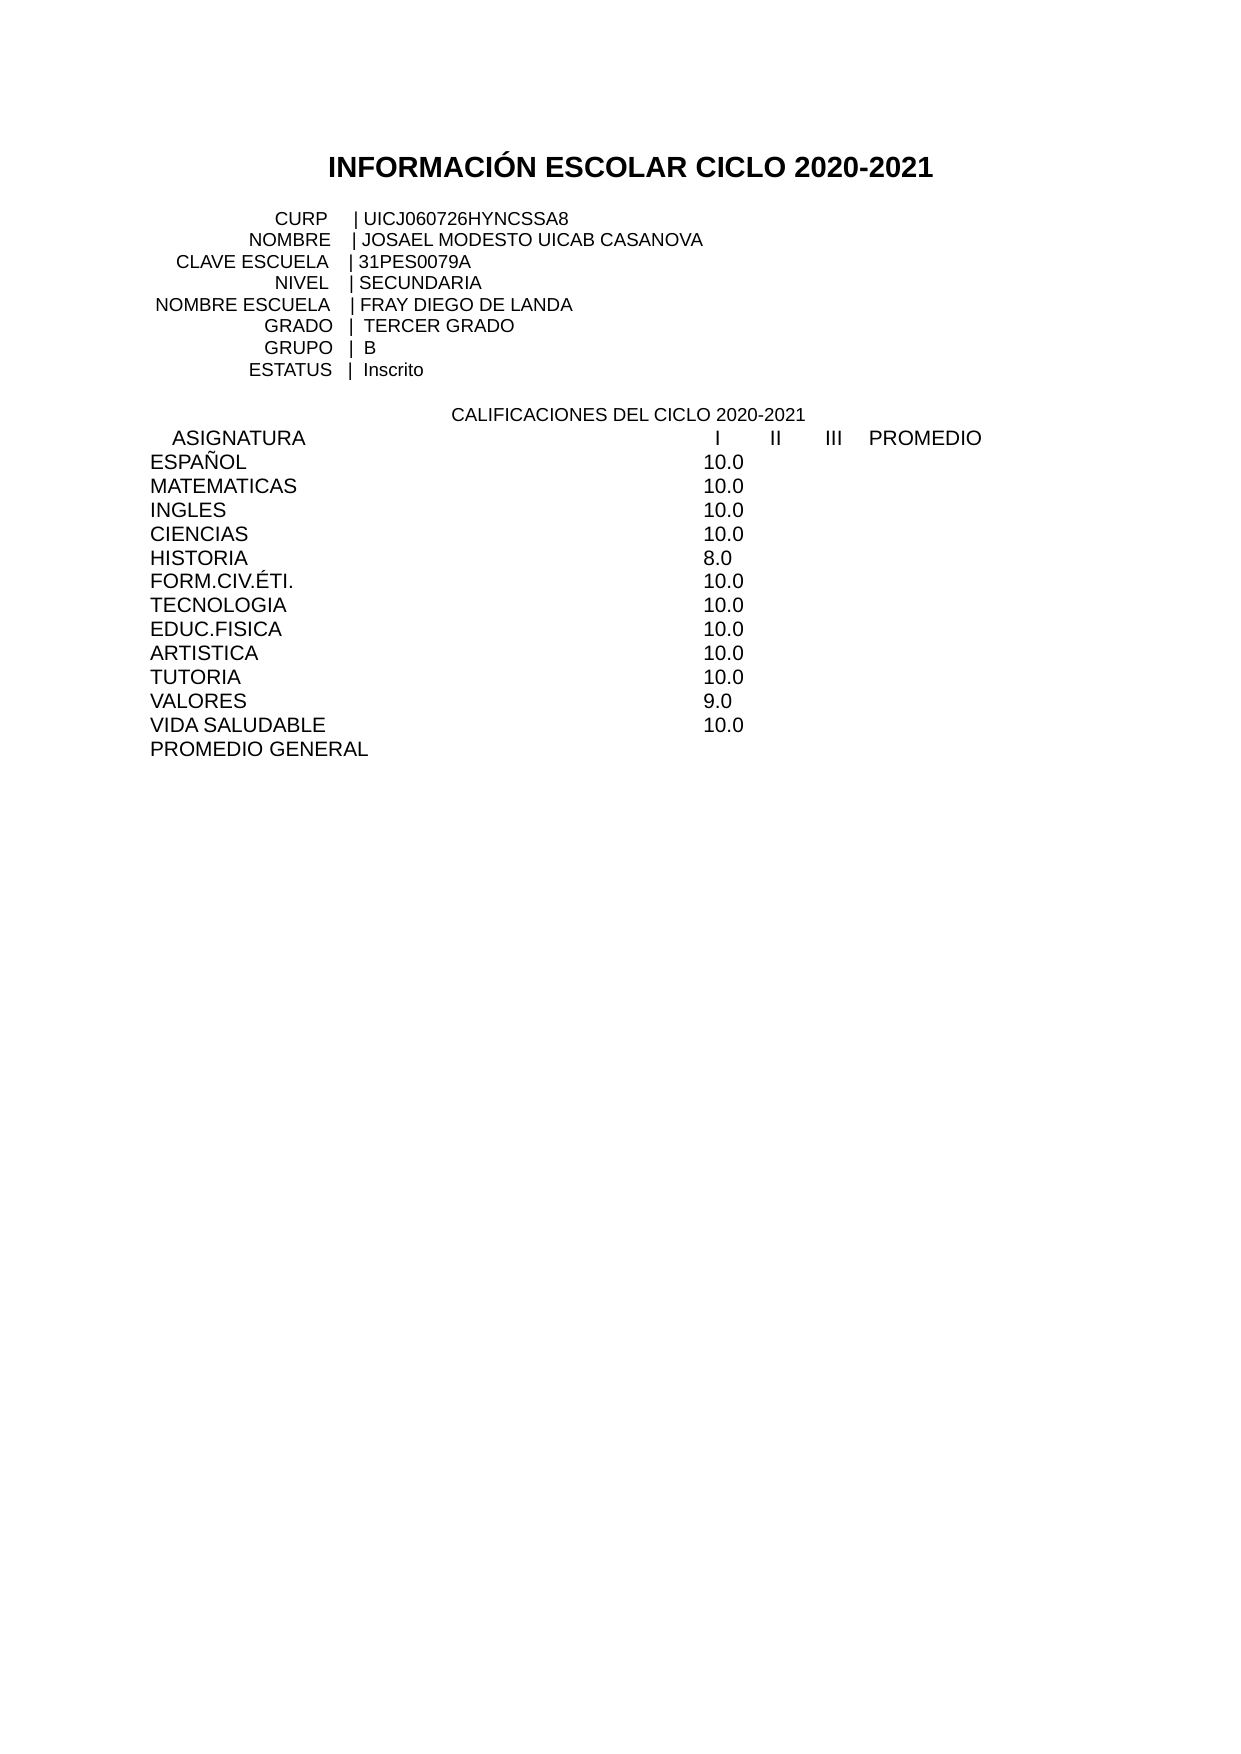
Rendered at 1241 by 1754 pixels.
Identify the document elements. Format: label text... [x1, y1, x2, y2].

text INFORMACIÓN ESCOLAR CICLO 2020-2021 [150, 150, 1090, 183]
table_cell [814, 521, 869, 545]
table_cell 10.0 [703, 450, 758, 473]
table_header II [758, 426, 813, 449]
table_cell [814, 498, 869, 521]
table_cell [758, 617, 813, 641]
table_cell [758, 665, 813, 689]
text NOMBRE ESCUELA | FRAY DIEGO DE LANDA [150, 294, 1090, 315]
table_cell 10.0 [703, 617, 758, 641]
table_cell [814, 545, 869, 569]
table_cell [814, 713, 869, 737]
table_cell 10.0 [703, 593, 758, 617]
table_cell VALORES [150, 689, 703, 713]
table_cell [758, 641, 813, 665]
table_cell ARTISTICA [150, 641, 703, 665]
table_cell [814, 689, 869, 713]
table_header PROMEDIO [869, 426, 1090, 449]
table_cell [869, 450, 1090, 473]
table_cell MATEMATICAS [150, 474, 703, 497]
table_cell 10.0 [703, 569, 758, 593]
table_cell [869, 713, 1090, 737]
table_cell [869, 665, 1090, 689]
table_cell [814, 569, 869, 593]
table_cell [869, 617, 1090, 641]
table_header ASIGNATURA [150, 426, 703, 449]
table_cell FORM.CIV.ÉTI. [150, 569, 703, 593]
table_cell ESPAÑOL [150, 450, 703, 473]
table_cell 10.0 [703, 713, 758, 737]
table_cell [869, 474, 1090, 497]
table_cell [814, 641, 869, 665]
table_cell PROMEDIO GENERAL [150, 737, 703, 761]
text GRUPO | B [150, 337, 1090, 358]
table_header III [814, 426, 869, 449]
table_cell [814, 665, 869, 689]
table_cell [758, 593, 813, 617]
table_cell 10.0 [703, 641, 758, 665]
table_cell 10.0 [703, 474, 758, 497]
table_cell [869, 593, 1090, 617]
text NIVEL | SECUNDARIA [150, 272, 1090, 294]
text ESTATUS | Inscrito [150, 358, 1090, 380]
table_cell [758, 450, 813, 473]
table_cell [869, 521, 1090, 545]
table_cell 9.0 [703, 689, 758, 713]
table_cell HISTORIA [150, 545, 703, 569]
table_cell [869, 689, 1090, 713]
table_cell EDUC.FISICA [150, 617, 703, 641]
table_cell [814, 474, 869, 497]
table_cell [869, 498, 1090, 521]
text CURP | UICJ060726HYNCSSA8 [150, 207, 1090, 229]
table_cell [758, 713, 813, 737]
text CALIFICACIONES DEL CICLO 2020-2021 [150, 404, 1090, 426]
table_cell [758, 689, 813, 713]
text NOMBRE | JOSAEL MODESTO UICAB CASANOVA [150, 229, 1090, 251]
table_cell INGLES [150, 498, 703, 521]
table_cell [869, 569, 1090, 593]
table_cell 10.0 [703, 665, 758, 689]
table_cell [758, 521, 813, 545]
table_cell [814, 450, 869, 473]
table_cell [703, 737, 758, 761]
table_cell [758, 545, 813, 569]
table_cell TUTORIA [150, 665, 703, 689]
table_cell 10.0 [703, 498, 758, 521]
table_cell [758, 498, 813, 521]
table_cell [758, 474, 813, 497]
table_cell 8.0 [703, 545, 758, 569]
text GRADO | TERCER GRADO [150, 315, 1090, 337]
table_cell [758, 569, 813, 593]
table_cell VIDA SALUDABLE [150, 713, 703, 737]
text CLAVE ESCUELA | 31PES0079A [150, 251, 1090, 272]
table_cell [814, 617, 869, 641]
table_cell 10.0 [703, 521, 758, 545]
table_cell TECNOLOGIA [150, 593, 703, 617]
table_cell [814, 593, 869, 617]
table_cell CIENCIAS [150, 521, 703, 545]
table_cell [869, 641, 1090, 665]
table_header I [703, 426, 758, 449]
table_cell [869, 545, 1090, 569]
